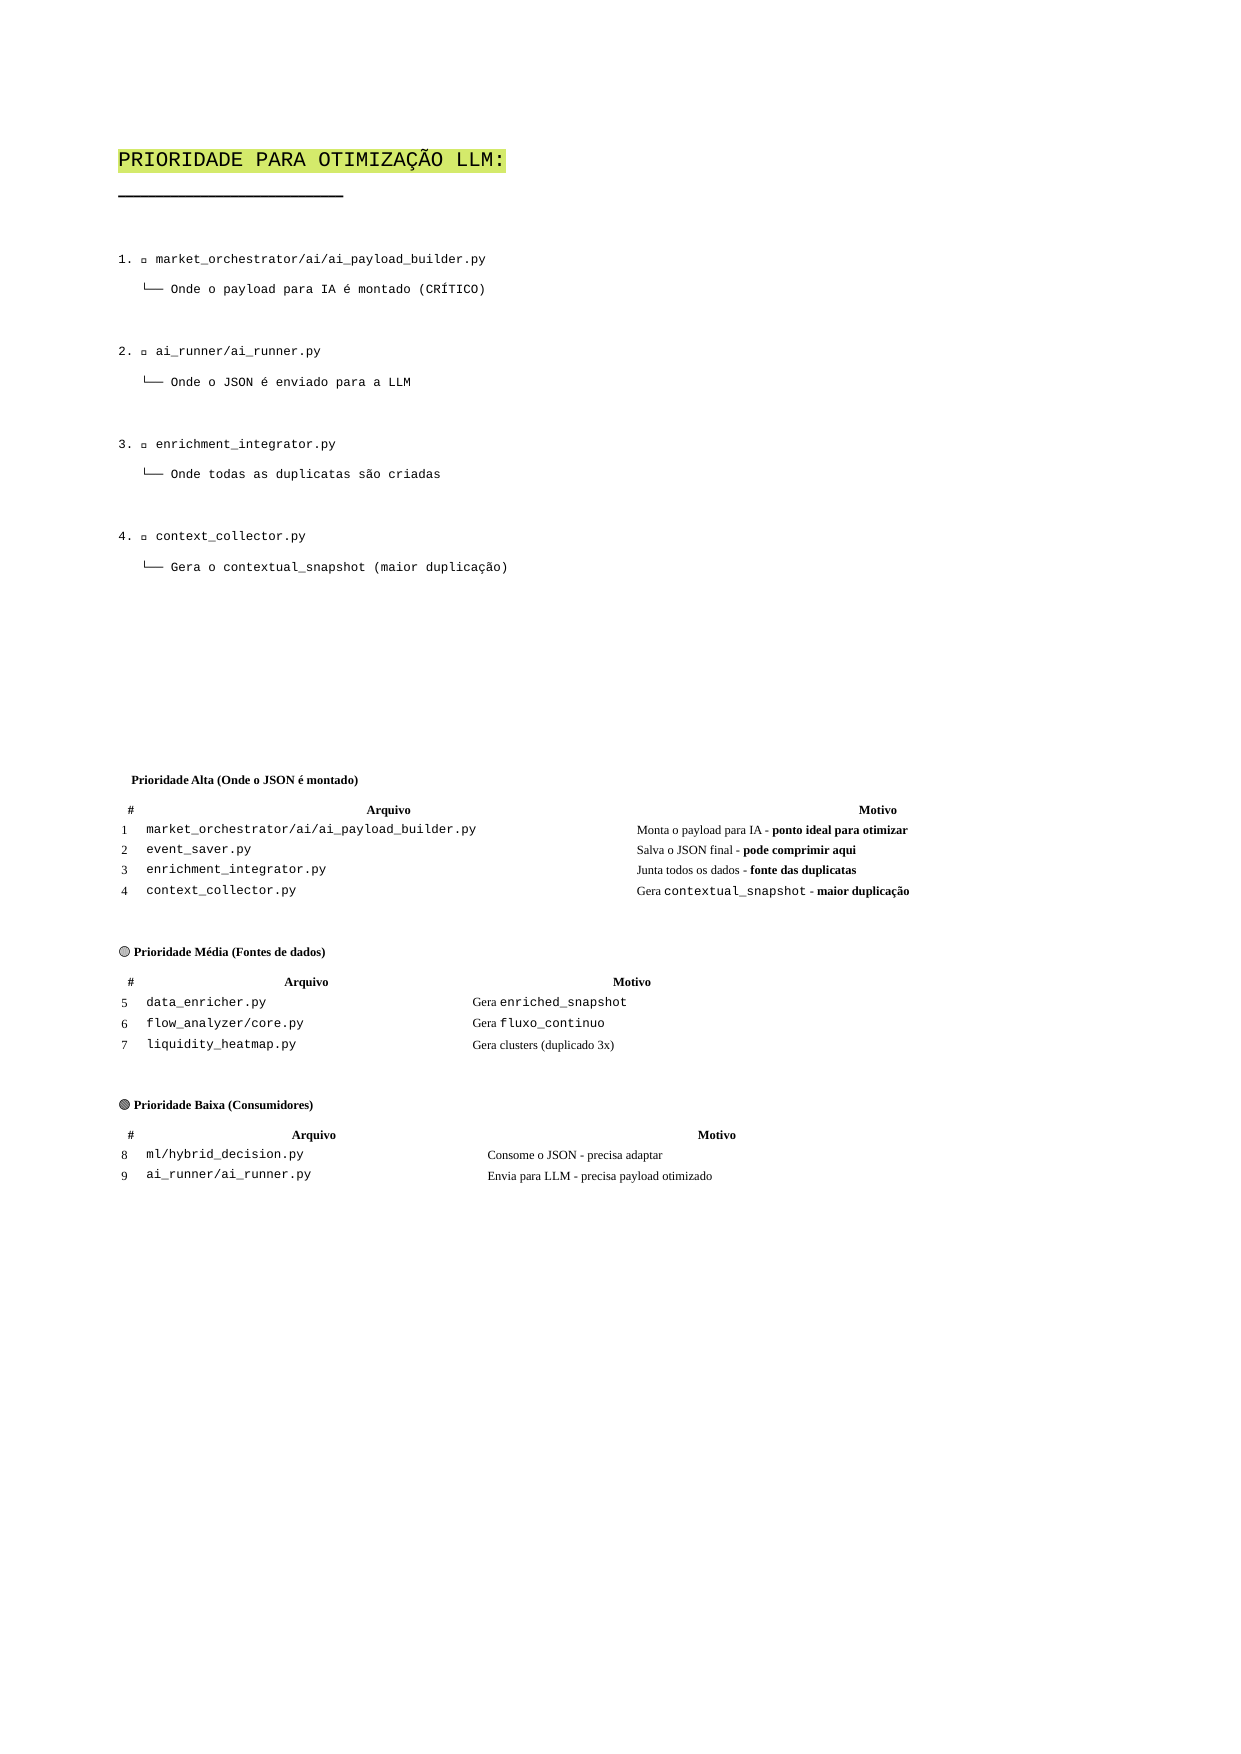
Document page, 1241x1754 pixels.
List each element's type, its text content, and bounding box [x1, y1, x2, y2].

table_cell enrichment_integrator.py [143, 860, 634, 880]
table_cell Consome o JSON - precisa adaptar [484, 1145, 949, 1165]
text 4. 📄 context_collector.py [118, 530, 1122, 544]
table_cell 8 [118, 1145, 143, 1165]
text PRIORIDADE PARA OTIMIZAÇÃO LLM: [118, 149, 1122, 173]
table_cell Gera enriched_snapshot [469, 992, 795, 1013]
table_cell event_saver.py [143, 840, 634, 860]
table_cell context_collector.py [143, 880, 634, 902]
table_cell Junta todos os dados - fonte das duplicatas [634, 860, 1122, 880]
table_cell liquidity_heatmap.py [143, 1035, 469, 1055]
text └── Onde todas as duplicatas são criadas [118, 468, 1122, 483]
table_cell 7 [118, 1035, 143, 1055]
table_header # [118, 1125, 143, 1145]
text ━━━━━━━━━━━━━━━━━━━━━━━━━━━━━━ [118, 191, 1122, 205]
table_header Motivo [484, 1125, 949, 1145]
table_cell 6 [118, 1013, 143, 1034]
table_header Motivo [469, 972, 795, 992]
table_header # [118, 972, 143, 992]
table_cell 3 [118, 860, 143, 880]
subtitle 🟡 Prioridade Média (Fontes de dados) [118, 945, 1122, 959]
table_cell Envia para LLM - precisa payload otimizado [484, 1165, 949, 1186]
table_cell 1 [118, 820, 143, 840]
table_header Arquivo [143, 972, 469, 992]
table_header Arquivo [143, 800, 634, 820]
table_cell ai_runner/ai_runner.py [143, 1165, 484, 1186]
table_cell Monta o payload para IA - ponto ideal para otimizar [634, 820, 1122, 840]
table_cell 2 [118, 840, 143, 860]
table_header Motivo [634, 800, 1122, 820]
table_cell 4 [118, 880, 143, 902]
table_header Arquivo [143, 1125, 484, 1145]
table_cell Gera contextual_snapshot - maior duplicação [634, 880, 1122, 902]
table_cell data_enricher.py [143, 992, 469, 1013]
table_cell Gera clusters (duplicado 3x) [469, 1035, 795, 1055]
subtitle 🔴 Prioridade Alta (Onde o JSON é montado) [118, 773, 1122, 787]
table_cell 5 [118, 992, 143, 1013]
text └── Onde o payload para IA é montado (CRÍTICO) [118, 283, 1122, 298]
table_header # [118, 800, 143, 820]
text └── Gera o contextual_snapshot (maior duplicação) [118, 561, 1122, 575]
text 3. 📄 enrichment_integrator.py [118, 438, 1122, 452]
text 1. 📄 market_orchestrator/ai/ai_payload_builder.py [118, 253, 1122, 267]
table_cell Salva o JSON final - pode comprimir aqui [634, 840, 1122, 860]
table_cell ml/hybrid_decision.py [143, 1145, 484, 1165]
subtitle 🟢 Prioridade Baixa (Consumidores) [118, 1098, 1122, 1112]
text └── Onde o JSON é enviado para a LLM [118, 376, 1122, 390]
table_cell market_orchestrator/ai/ai_payload_builder.py [143, 820, 634, 840]
table_cell Gera fluxo_continuo [469, 1013, 795, 1034]
table_cell flow_analyzer/core.py [143, 1013, 469, 1034]
table_cell 9 [118, 1165, 143, 1186]
text 2. 📄 ai_runner/ai_runner.py [118, 345, 1122, 359]
